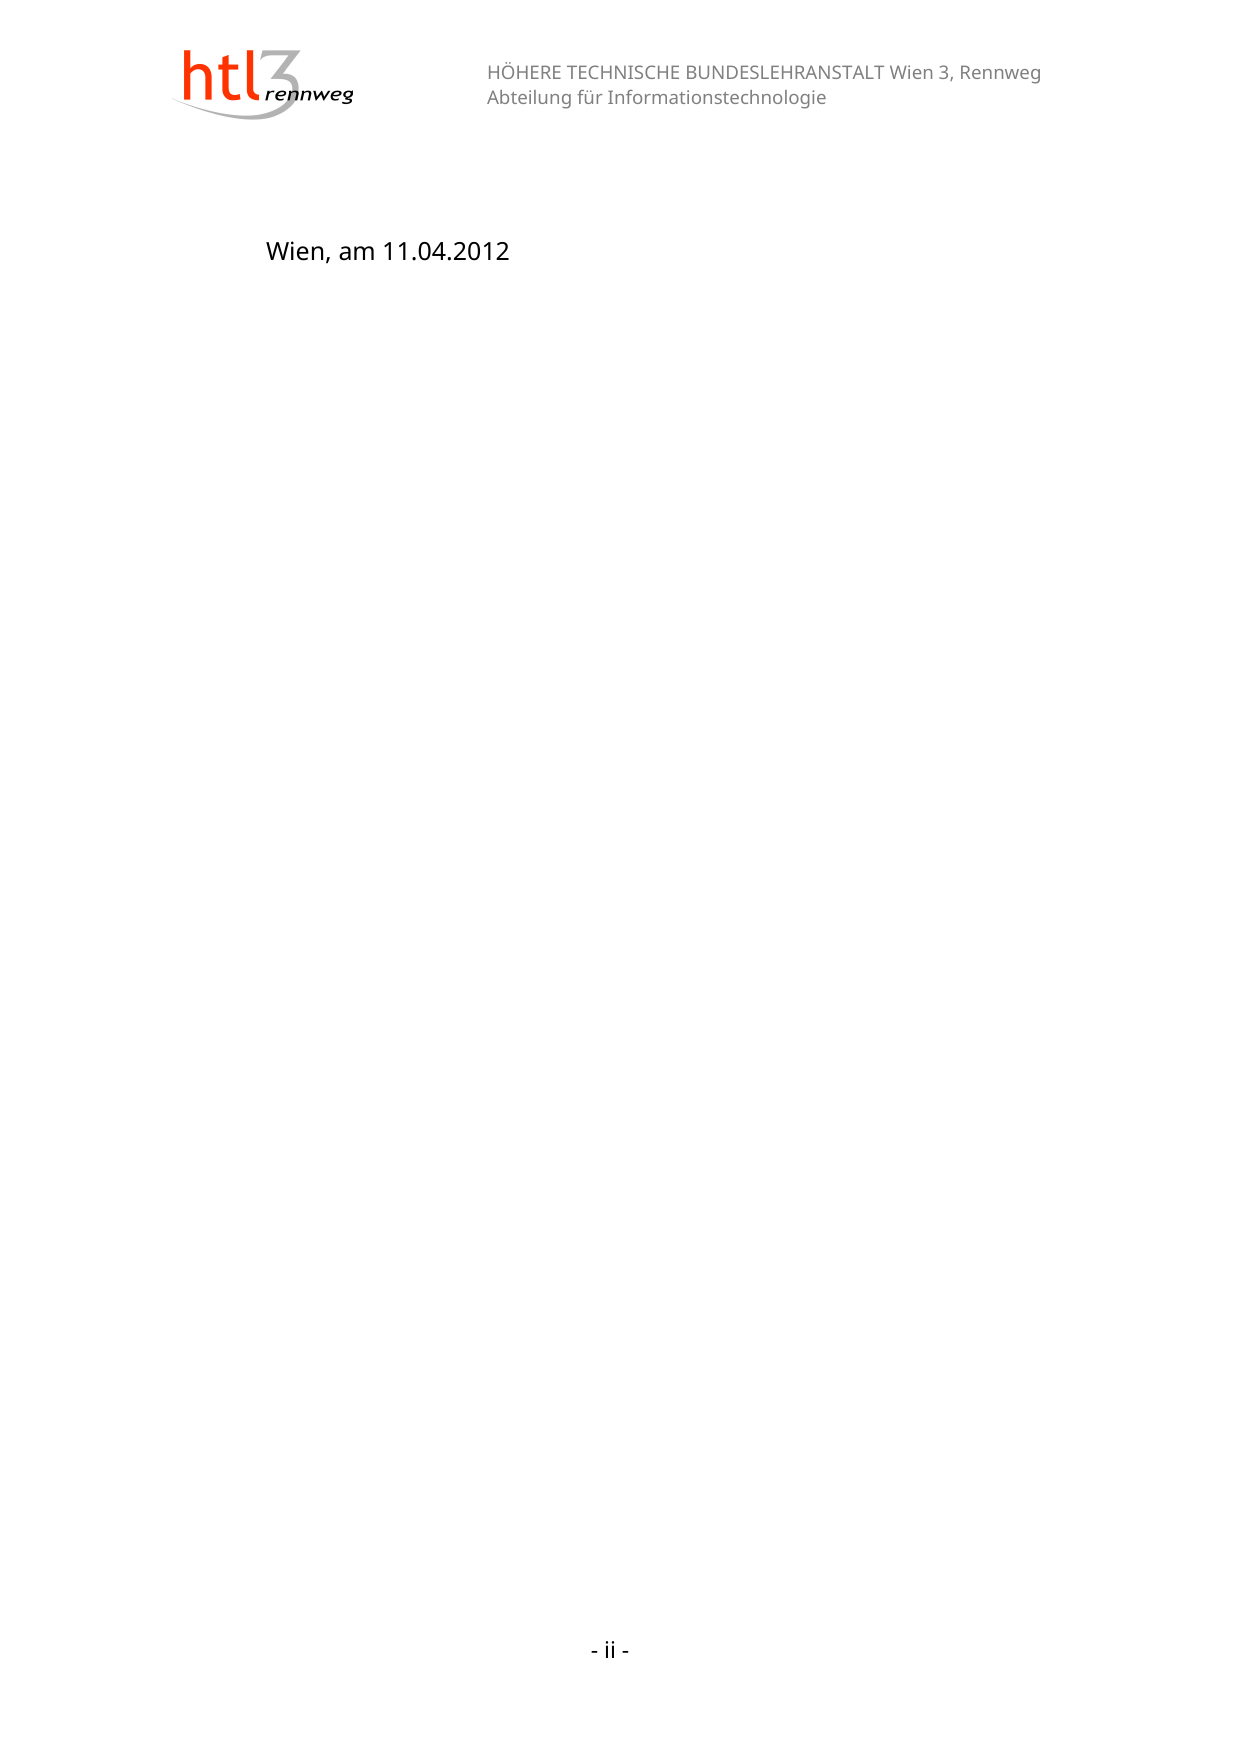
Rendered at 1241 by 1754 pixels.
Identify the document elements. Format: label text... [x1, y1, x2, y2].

table_header [610, 234, 1054, 284]
table_header Wien, am 11.04.2012 [166, 234, 610, 284]
picture [171, 50, 353, 120]
